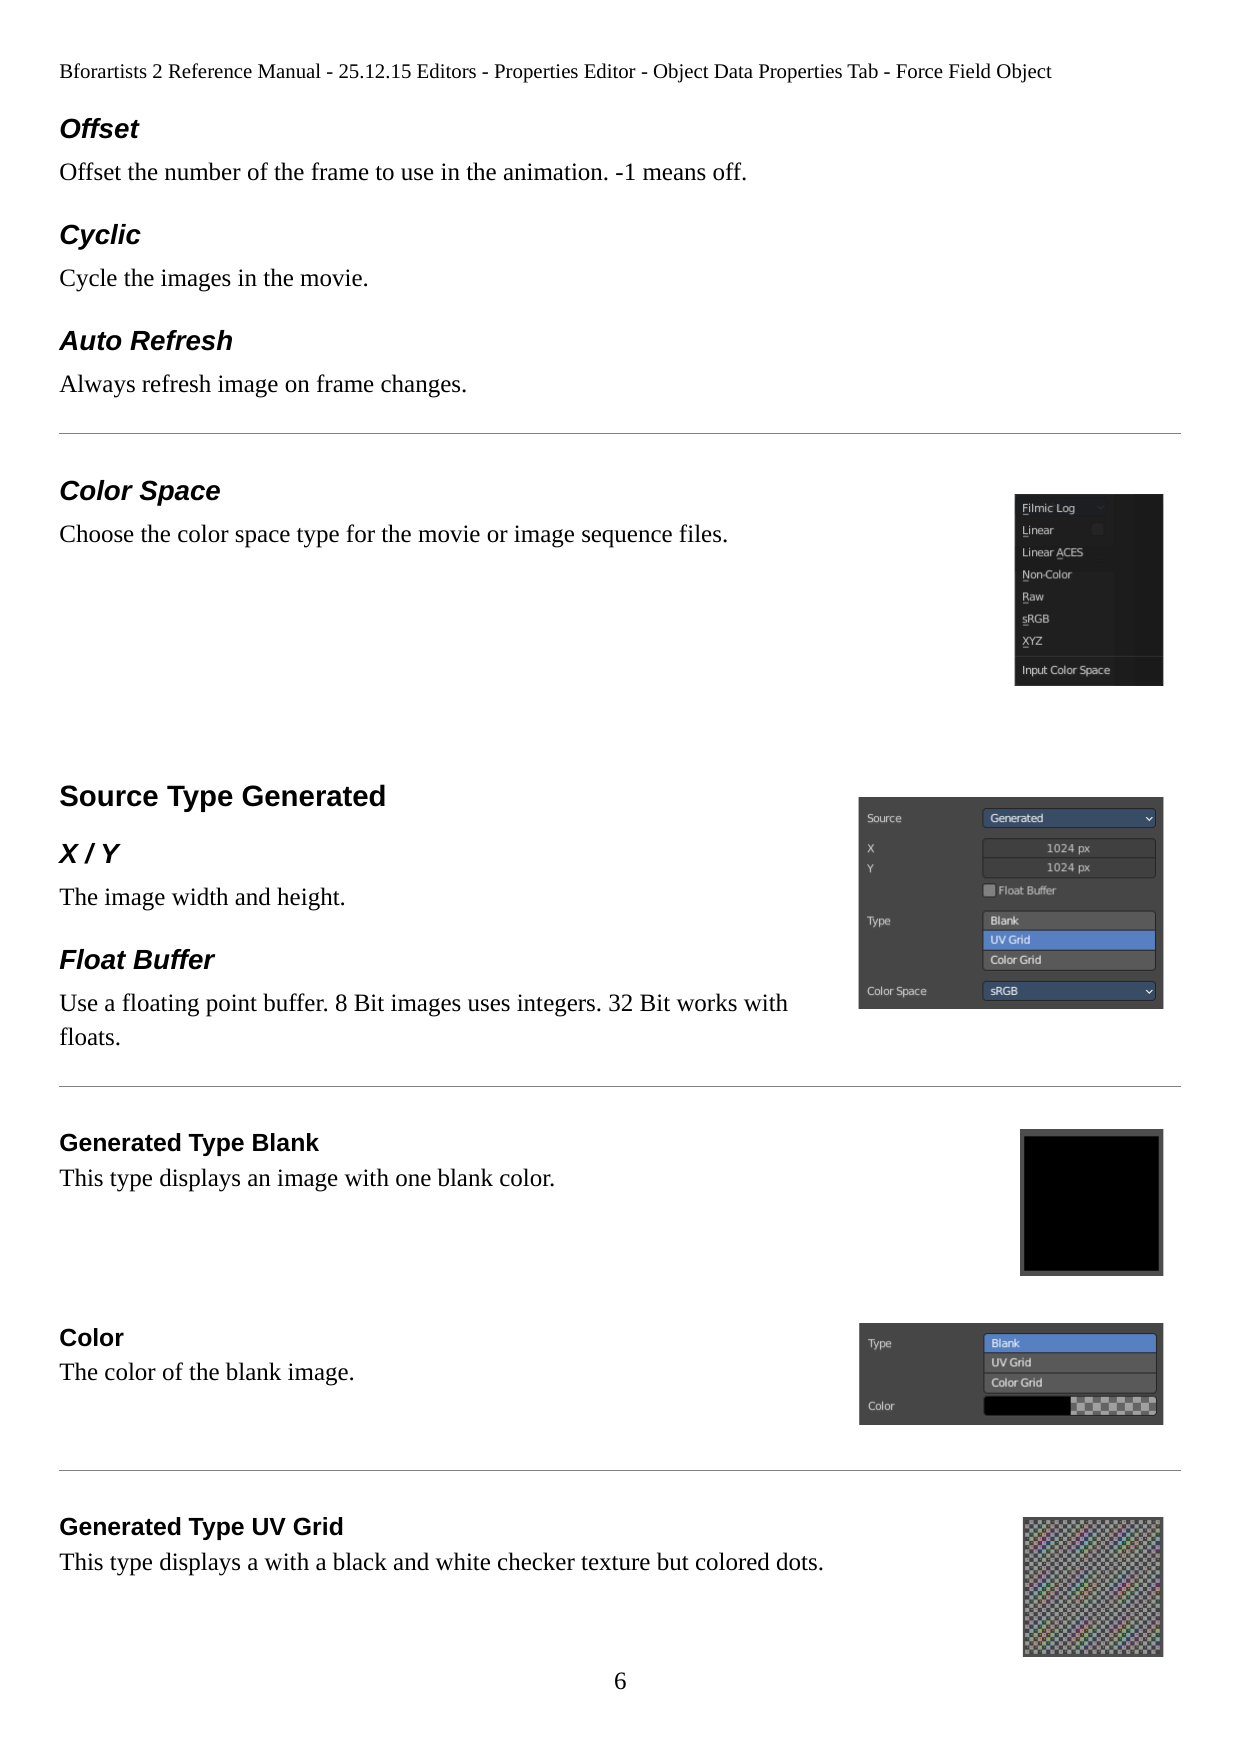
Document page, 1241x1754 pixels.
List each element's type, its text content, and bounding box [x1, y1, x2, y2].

picture [859, 1323, 1164, 1425]
subtitle X / Y [59, 838, 858, 869]
text Choose the color space type for the movie or image sequence files. [59, 519, 1014, 548]
text The image width and height. [59, 882, 858, 911]
subtitle Cyclic [59, 218, 1181, 250]
text The color of the blank image. [59, 1357, 859, 1386]
subtitle Auto Refresh [59, 324, 1181, 356]
subtitle Generated Type UV Grid [59, 1512, 1181, 1541]
subtitle [1164, 1323, 1181, 1351]
text This type displays an image with one blank color. [59, 1163, 1020, 1192]
picture [858, 797, 1164, 1009]
subtitle [1164, 943, 1181, 975]
subtitle Color Space [59, 474, 1181, 506]
text Offset the number of the frame to use in the animation. -1 means off. [59, 157, 1181, 186]
picture [1014, 494, 1164, 686]
subtitle Generated Type Blank [59, 1128, 1181, 1157]
subtitle Color [59, 1323, 859, 1351]
subtitle Offset [59, 113, 1181, 144]
text Cycle the images in the movie. [59, 263, 1181, 292]
picture [1020, 1129, 1164, 1276]
text This type displays a with a black and white checker texture but colored dots. [59, 1547, 1022, 1576]
subtitle Source Type Generated [59, 779, 1181, 813]
subtitle [1164, 838, 1181, 869]
picture [1022, 1517, 1164, 1657]
subtitle Float Buffer [59, 943, 858, 975]
text Always refresh image on frame changes. [59, 369, 1181, 398]
text Use a floating point buffer. 8 Bit images uses integers. 32 Bit works with floats. [59, 988, 1181, 1051]
